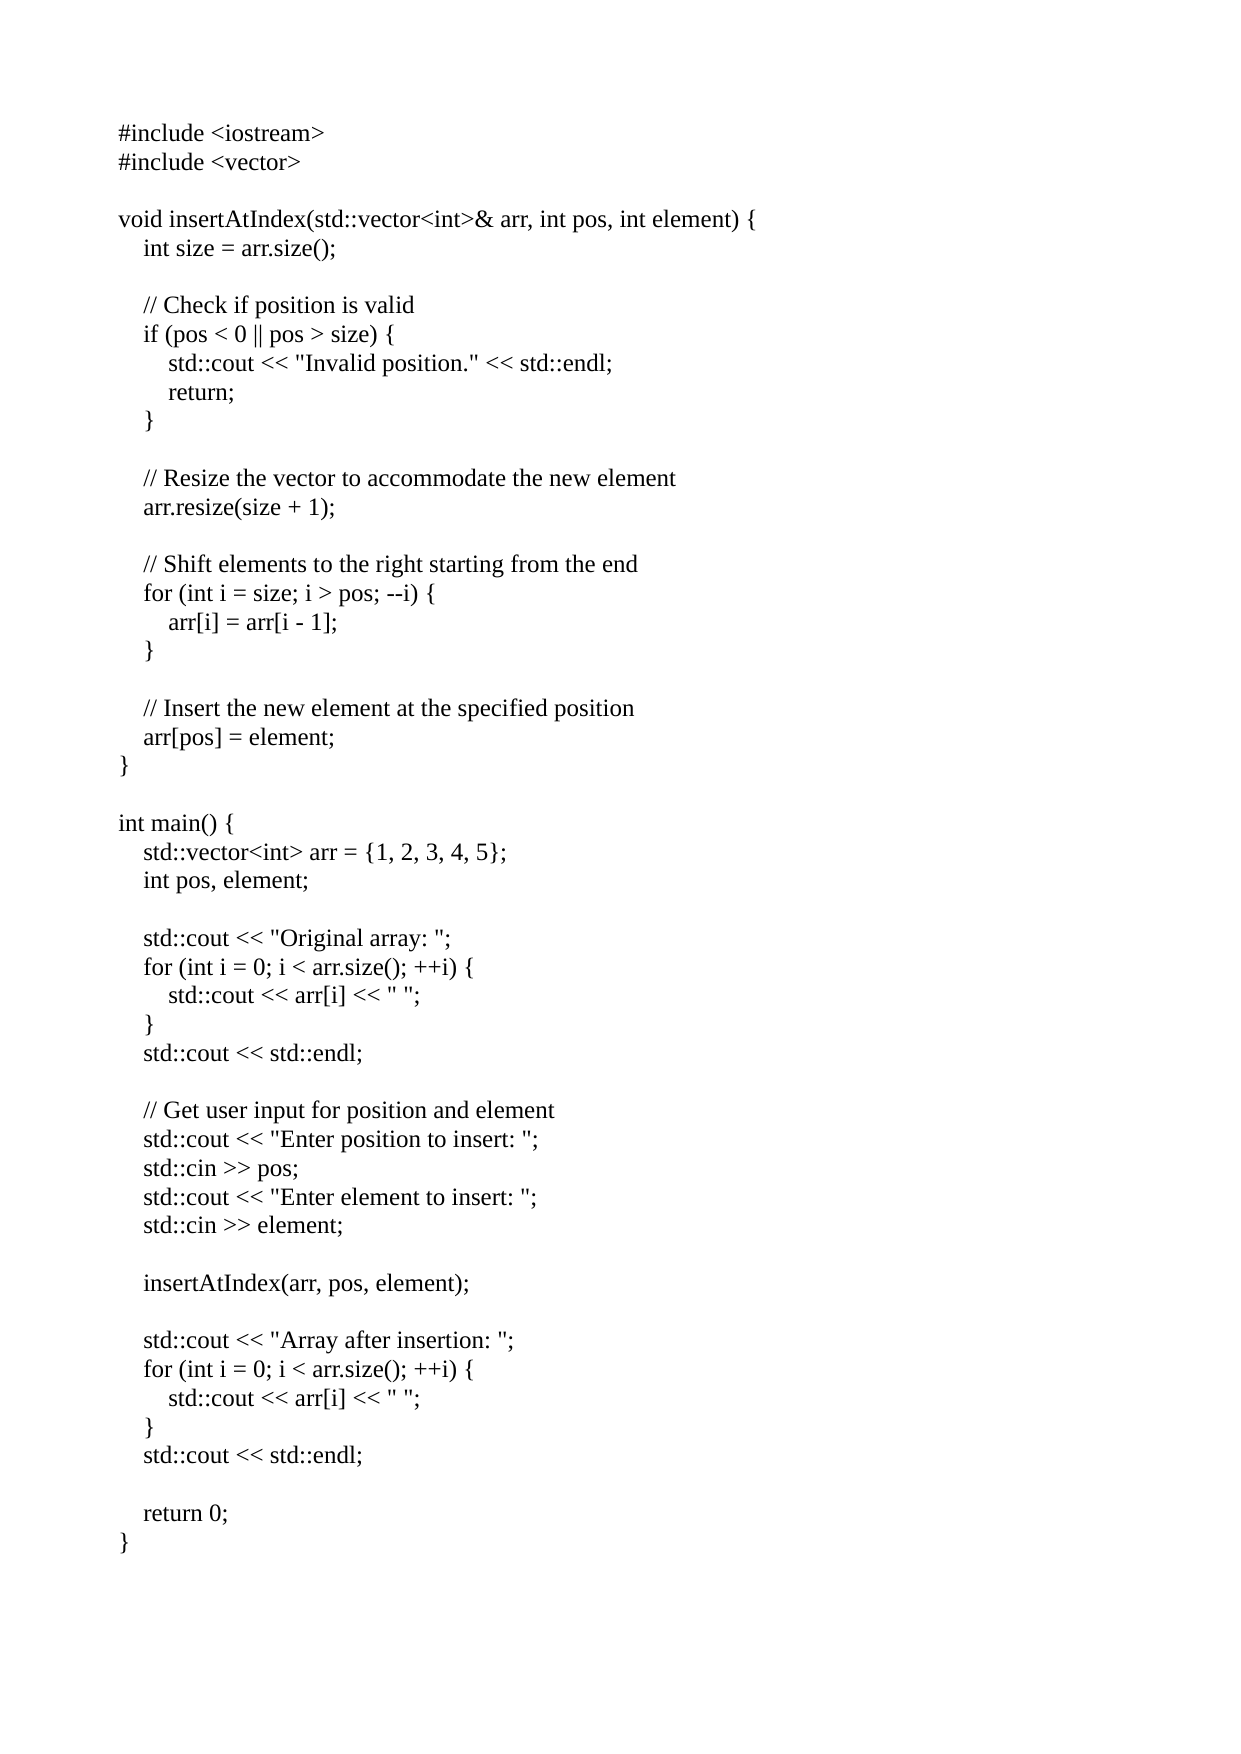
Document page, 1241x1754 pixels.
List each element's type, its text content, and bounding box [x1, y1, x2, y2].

text for (int i = 0; i < arr.size(); ++i) { [118, 952, 1122, 981]
text #include <vector> [118, 147, 1122, 176]
text } [118, 751, 1122, 779]
text std::cin >> element; [118, 1211, 1122, 1239]
text std::cout << std::endl; [118, 1038, 1122, 1067]
text std::cout << std::endl; [118, 1441, 1122, 1469]
text arr[i] = arr[i - 1]; [118, 607, 1122, 636]
text // Get user input for position and element [118, 1096, 1122, 1124]
text for (int i = size; i > pos; --i) { [118, 578, 1122, 607]
text std::cout << "Enter position to insert: "; [118, 1124, 1122, 1153]
text // Insert the new element at the specified position [118, 693, 1122, 722]
text for (int i = 0; i < arr.size(); ++i) { [118, 1354, 1122, 1383]
text int pos, element; [118, 866, 1122, 894]
text // Shift elements to the right starting from the end [118, 549, 1122, 578]
text arr.resize(size + 1); [118, 492, 1122, 521]
text arr[pos] = element; [118, 722, 1122, 751]
text } [118, 1527, 1122, 1556]
text std::cout << "Original array: "; [118, 923, 1122, 952]
text std::vector<int> arr = {1, 2, 3, 4, 5}; [118, 837, 1122, 866]
text std::cout << "Array after insertion: "; [118, 1326, 1122, 1354]
text std::cin >> pos; [118, 1153, 1122, 1182]
text // Check if position is valid [118, 291, 1122, 319]
text return 0; [118, 1498, 1122, 1527]
text return; [118, 377, 1122, 406]
text #include <iostream> [118, 118, 1122, 147]
text // Resize the vector to accommodate the new element [118, 463, 1122, 492]
text } [118, 1009, 1122, 1038]
text std::cout << "Invalid position." << std::endl; [118, 348, 1122, 377]
text std::cout << "Enter element to insert: "; [118, 1182, 1122, 1211]
text void insertAtIndex(std::vector<int>& arr, int pos, int element) { [118, 204, 1122, 233]
text int main() { [118, 808, 1122, 837]
text int size = arr.size(); [118, 233, 1122, 262]
text if (pos < 0 || pos > size) { [118, 319, 1122, 348]
text insertAtIndex(arr, pos, element); [118, 1268, 1122, 1297]
text } [118, 636, 1122, 664]
text std::cout << arr[i] << " "; [118, 1383, 1122, 1412]
text } [118, 1412, 1122, 1441]
text std::cout << arr[i] << " "; [118, 981, 1122, 1009]
text } [118, 406, 1122, 434]
